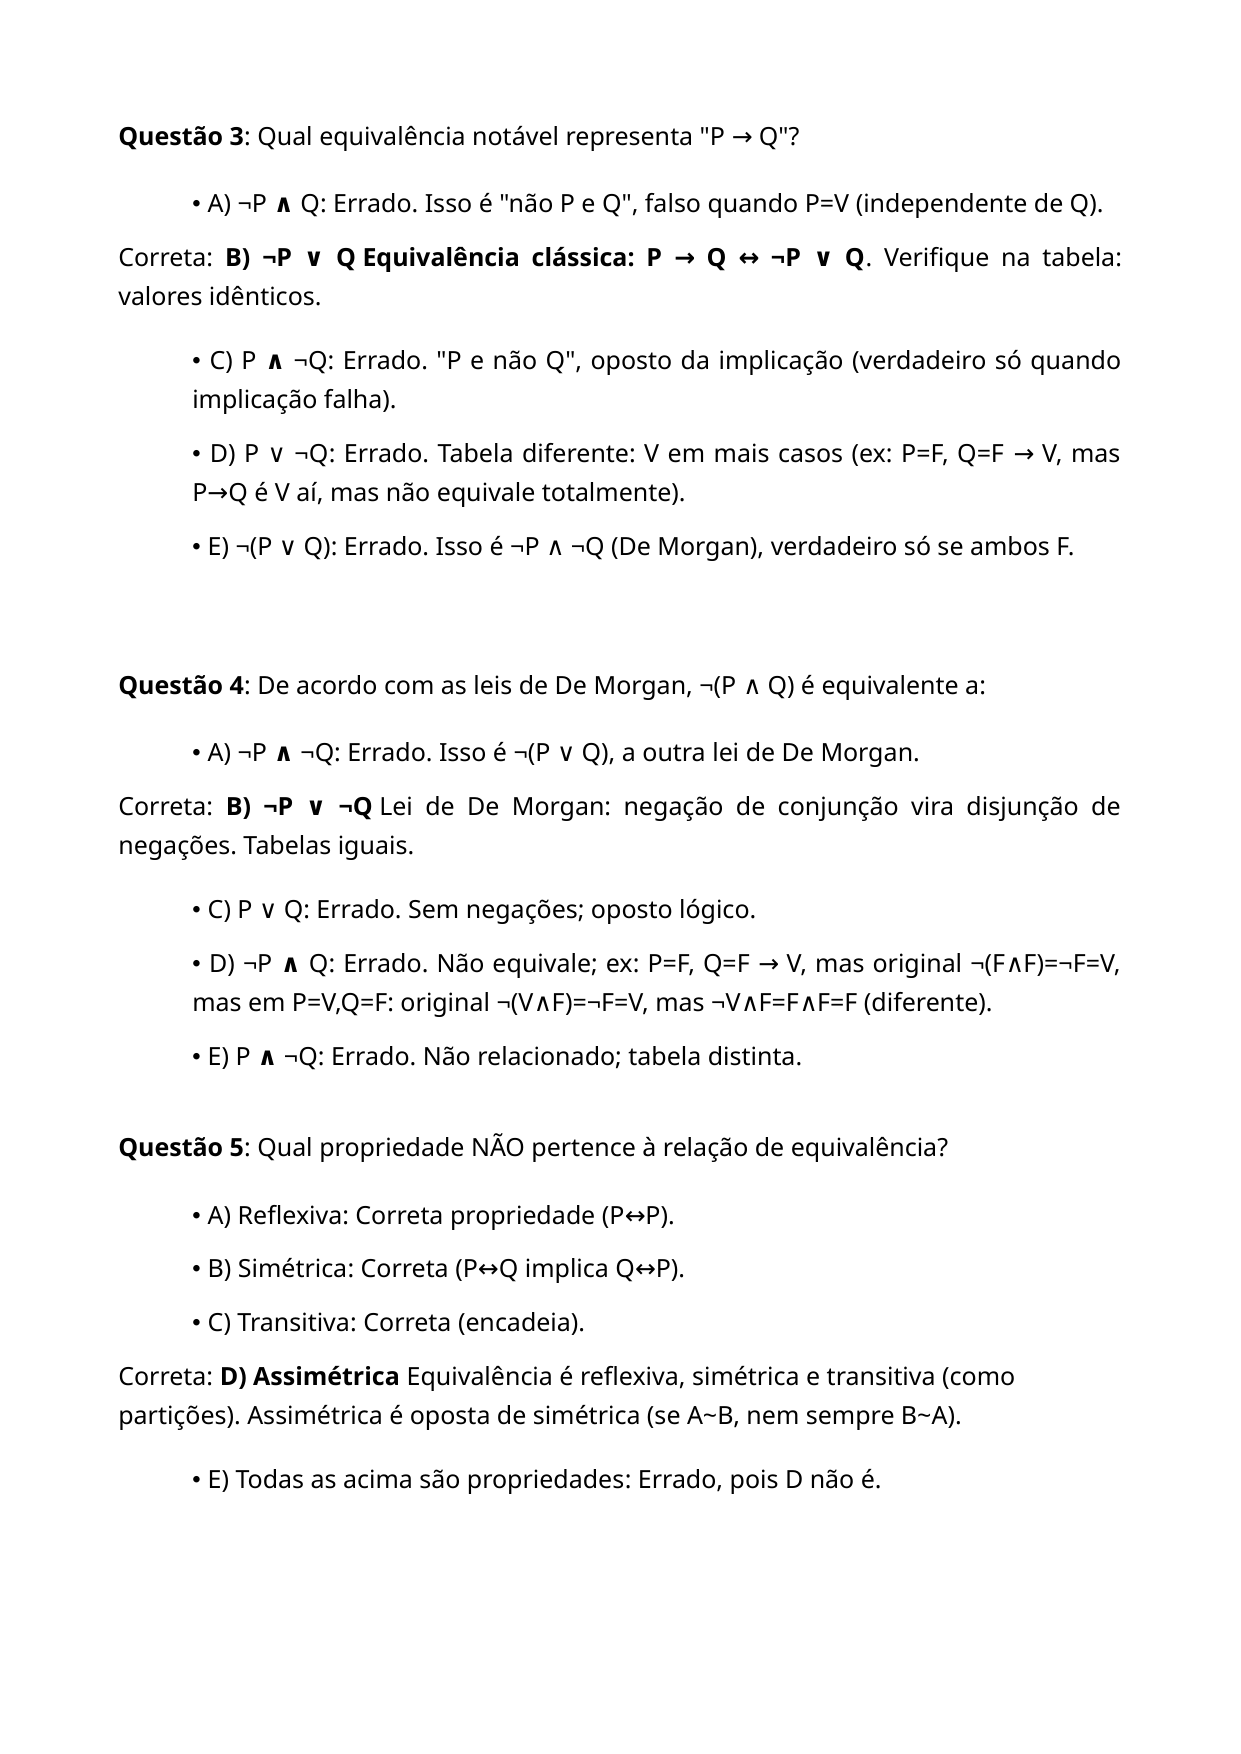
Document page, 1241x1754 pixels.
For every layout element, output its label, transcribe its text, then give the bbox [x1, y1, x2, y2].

list C) Transitiva: Correta (encadeia). [118, 1305, 1122, 1339]
subtitle Questão 5: Qual propriedade NÃO pertence à relação de equivalência? [118, 1130, 1122, 1164]
text Correta: D) Assimétrica Equivalência é reflexiva, simétrica e transitiva (como partições). Assimétrica é oposta de simétrica (se A~B, nem sempre B~A). [118, 1359, 1122, 1432]
list C) P ∧ ¬Q: Errado. "P e não Q", oposto da implicação (verdadeiro só quando implicação falha). [118, 343, 1122, 416]
list A) ¬P ∧ Q: Errado. Isso é "não P e Q", falso quando P=V (independente de Q). [118, 186, 1122, 220]
list E) Todas as acima são propriedades: Errado, pois D não é. [118, 1462, 1122, 1496]
list B) Simétrica: Correta (P↔Q implica Q↔P). [118, 1251, 1122, 1285]
text Correta: B) ¬P ∨ ¬Q Lei de De Morgan: negação de conjunção vira disjunção de negações. Tabelas iguais. [118, 789, 1122, 862]
list D) ¬P ∧ Q: Errado. Não equivale; ex: P=F, Q=F → V, mas original ¬(F∧F)=¬F=V, mas em P=V,Q=F: original ¬(V∧F)=¬F=V, mas ¬V∧F=F∧F=F (diferente). [118, 946, 1122, 1019]
list A) ¬P ∧ ¬Q: Errado. Isso é ¬(P ∨ Q), a outra lei de De Morgan. [118, 735, 1122, 769]
list C) P ∨ Q: Errado. Sem negações; oposto lógico. [118, 892, 1122, 926]
list A) Reflexiva: Correta propriedade (P↔P). [118, 1197, 1122, 1231]
subtitle Questão 3: Qual equivalência notável representa "P → Q"? [118, 118, 1122, 152]
list E) ¬(P ∨ Q): Errado. Isso é ¬P ∧ ¬Q (De Morgan), verdadeiro só se ambos F. [118, 528, 1122, 563]
list D) P ∨ ¬Q: Errado. Tabela diferente: V em mais casos (ex: P=F, Q=F → V, mas P→Q é V aí, mas não equivale totalmente). [118, 436, 1122, 509]
subtitle Questão 4: De acordo com as leis de De Morgan, ¬(P ∧ Q) é equivalente a: [118, 667, 1122, 701]
text Correta: B) ¬P ∨ Q Equivalência clássica: P → Q ↔ ¬P ∨ Q. Verifique na tabela: valores idênticos. [118, 239, 1122, 313]
list E) P ∧ ¬Q: Errado. Não relacionado; tabela distinta. [118, 1039, 1122, 1073]
